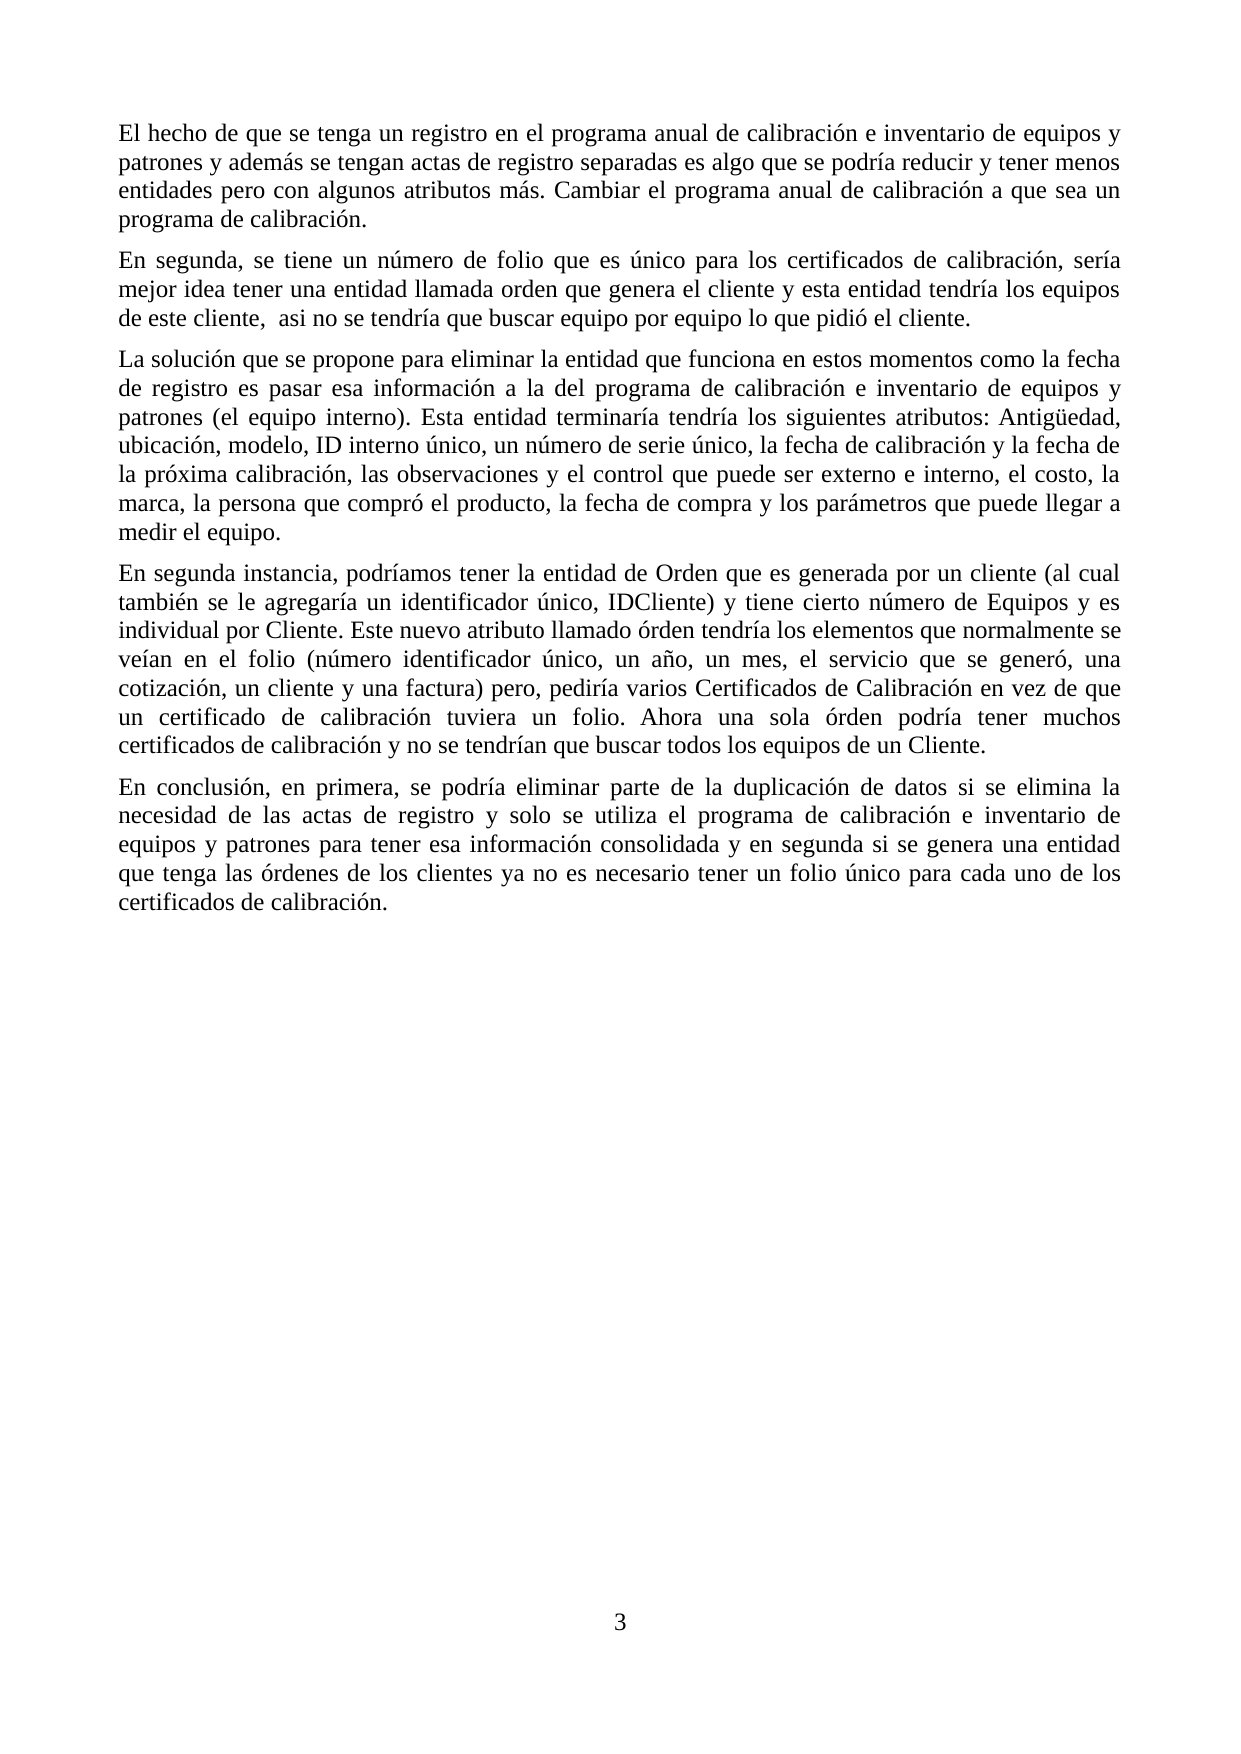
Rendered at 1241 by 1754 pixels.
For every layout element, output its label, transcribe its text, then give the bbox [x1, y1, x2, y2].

text En conclusión, en primera, se podría eliminar parte de la duplicación de datos si se elimina la necesidad de las actas de registro y solo se utiliza el programa de calibración e inventario de equipos y patrones para tener esa información consolidada y en segunda si se genera una entidad que tenga las órdenes de los clientes ya no es necesario tener un folio único para cada uno de los certificados de calibración. [118, 772, 1122, 916]
text La solución que se propone para eliminar la entidad que funciona en estos momentos como la fecha de registro es pasar esa información a la del programa de calibración e inventario de equipos y patrones (el equipo interno). Esta entidad terminaría tendría los siguientes atributos: Antigüedad, ubicación, modelo, ID interno único, un número de serie único, la fecha de calibración y la fecha de la próxima calibración, las observaciones y el control que puede ser externo e interno, el costo, la marca, la persona que compró el producto, la fecha de compra y los parámetros que puede llegar a medir el equipo. [118, 344, 1122, 546]
text En segunda instancia, podríamos tener la entidad de Orden que es generada por un cliente (al cual también se le agregaría un identificador único, IDCliente) y tiene cierto número de Equipos y es individual por Cliente. Este nuevo atributo llamado órden tendría los elementos que normalmente se veían en el folio (número identificador único, un año, un mes, el servicio que se generó, una cotización, un cliente y una factura) pero, pediría varios Certificados de Calibración en vez de que un certificado de calibración tuviera un folio. Ahora una sola órden podría tener muchos certificados de calibración y no se tendrían que buscar todos los equipos de un Cliente. [118, 558, 1122, 759]
text El hecho de que se tenga un registro en el programa anual de calibración e inventario de equipos y patrones y además se tengan actas de registro separadas es algo que se podría reducir y tener menos entidades pero con algunos atributos más. Cambiar el programa anual de calibración a que sea un programa de calibración. [118, 118, 1122, 233]
text En segunda, se tiene un número de folio que es único para los certificados de calibración, sería mejor idea tener una entidad llamada orden que genera el cliente y esta entidad tendría los equipos de este cliente, asi no se tendría que buscar equipo por equipo lo que pidió el cliente. [118, 246, 1122, 332]
